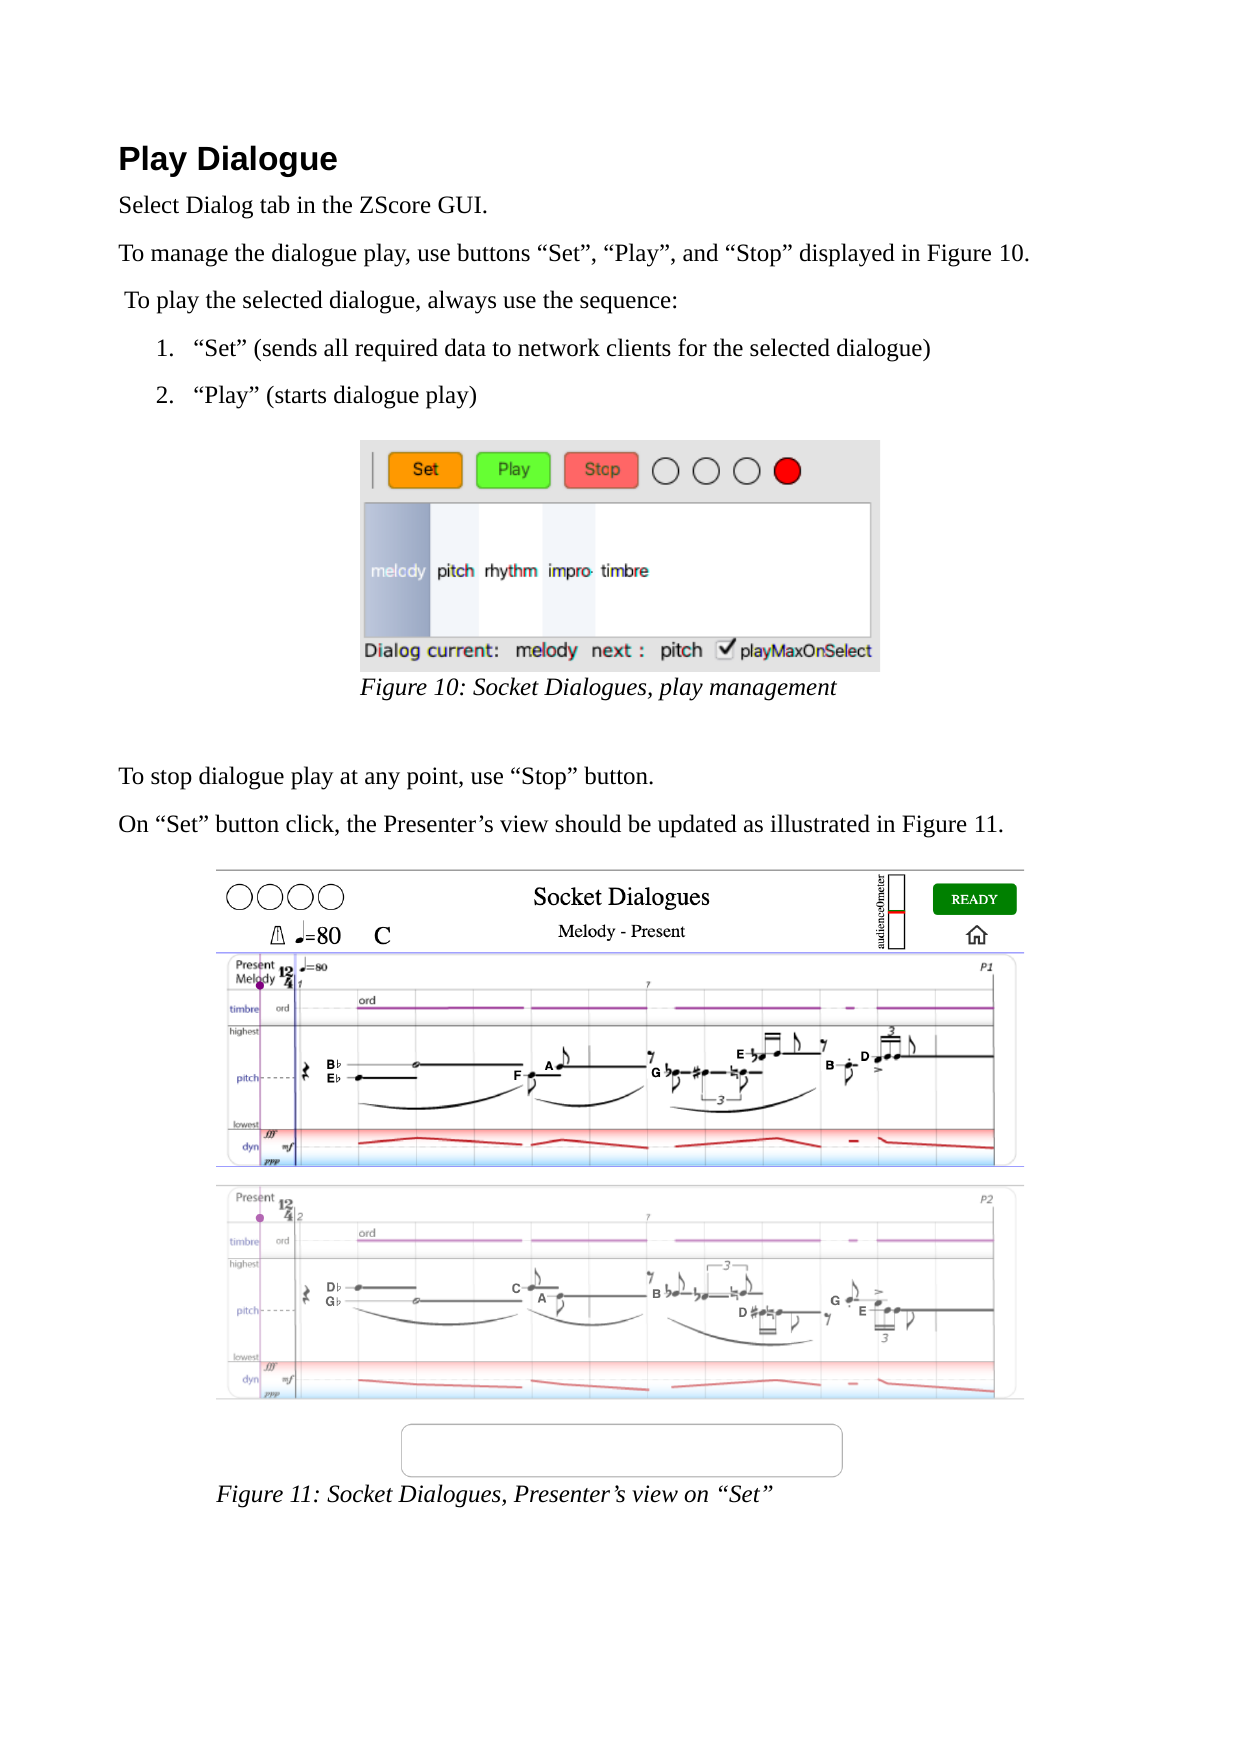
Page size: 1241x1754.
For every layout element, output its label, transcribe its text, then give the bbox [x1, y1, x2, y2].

picture [360, 440, 881, 672]
text Figure 10: Socket Dialogues, play management [360, 672, 880, 700]
text Figure 11: Socket Dialogues, Presenter’s view on “Set” [216, 1480, 1024, 1508]
text To manage the dialogue play, use buttons “Set”, “Play”, and “Stop” displayed in Figure 10. [118, 238, 1122, 266]
picture [216, 869, 1025, 1480]
text To play the selected dialogue, always use the sequence: [118, 285, 1122, 314]
list “Play” (starts dialogue play) [156, 381, 1122, 409]
list “Set” (sends all required data to network clients for the selected dialogue) [156, 333, 1122, 362]
text Select Dialog tab in the ZScore GUI. [118, 190, 1122, 219]
text To stop dialogue play at any point, use “Stop” button. [118, 761, 1122, 790]
text On “Set” button click, the Presenter’s view should be updated as illustrated in Figure 11. [118, 809, 1122, 838]
subtitle Play Dialogue [118, 139, 1122, 178]
